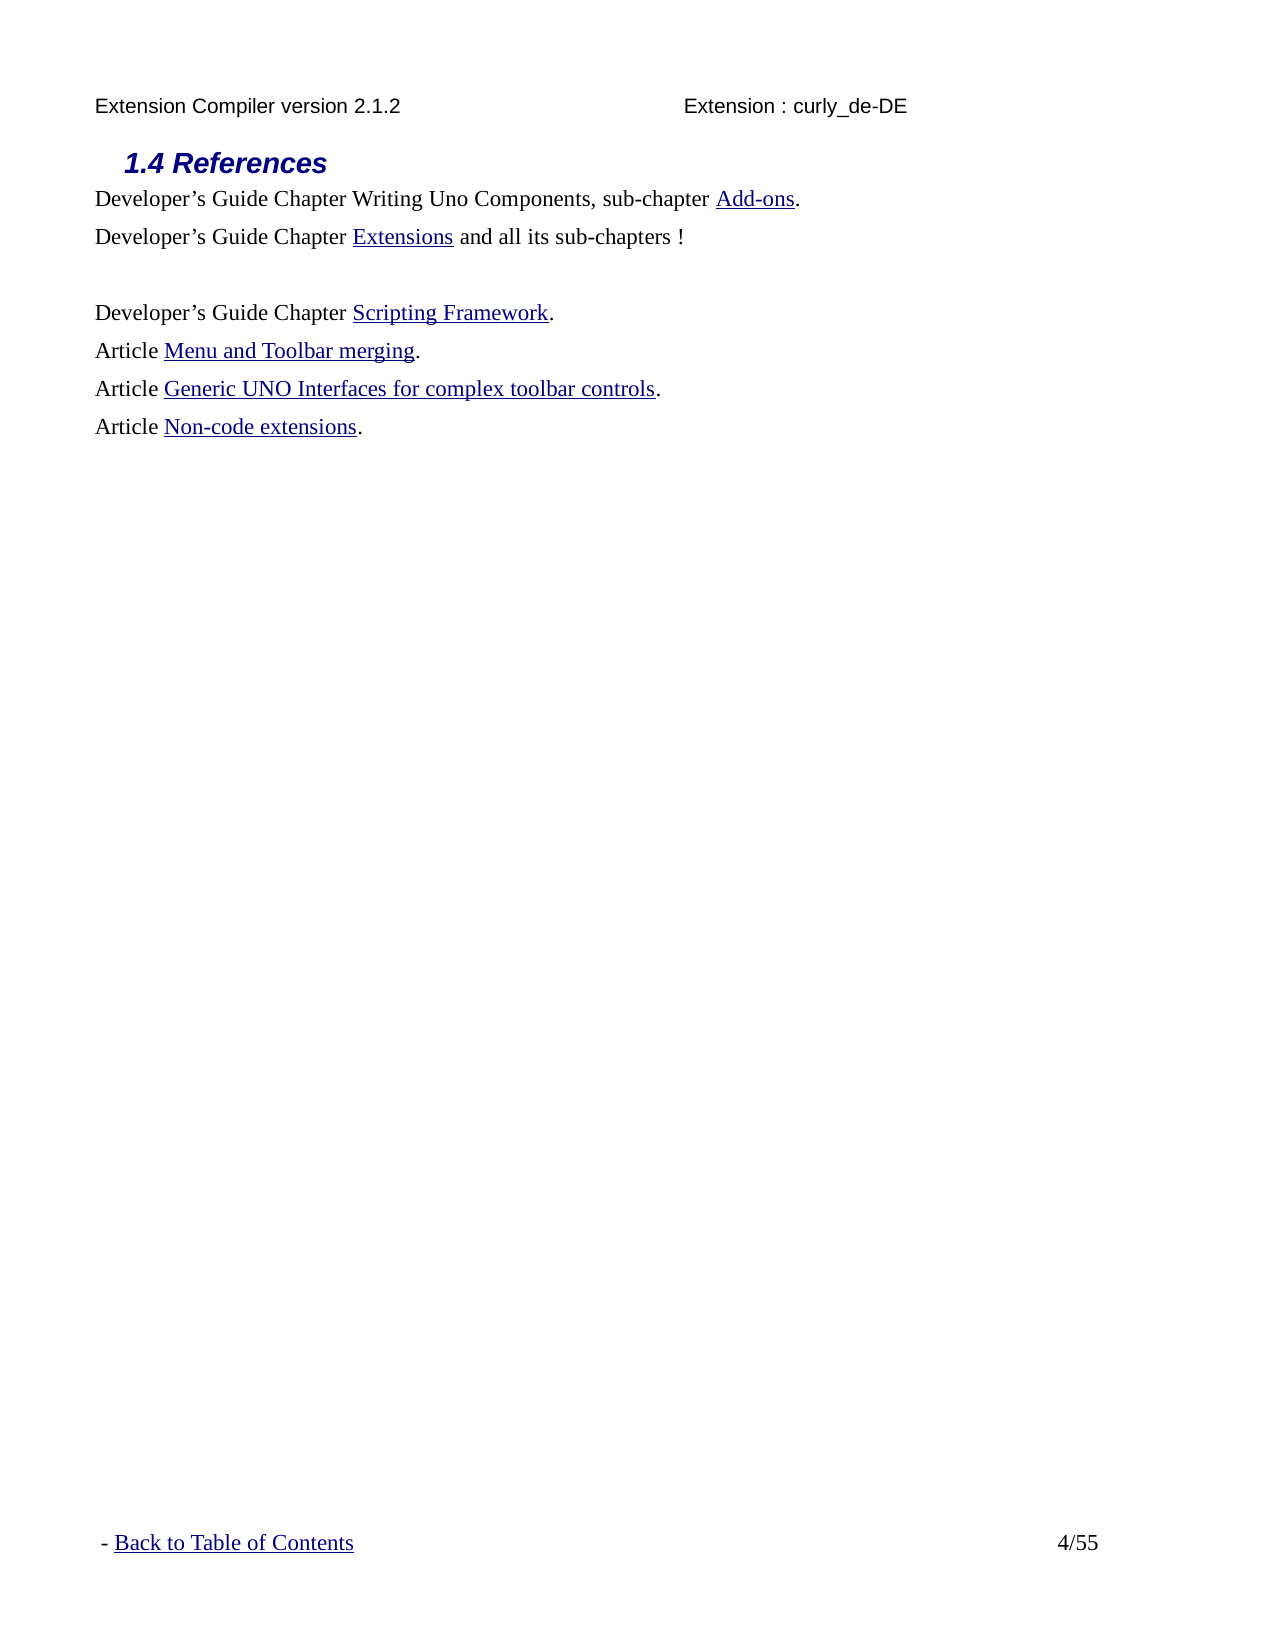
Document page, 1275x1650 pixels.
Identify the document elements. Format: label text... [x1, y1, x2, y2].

text Developer’s Guide Chapter Scripting Framework. [94, 300, 1181, 326]
text Article Generic UNO Interfaces for complex toolbar controls. [94, 376, 1181, 402]
subtitle References [124, 147, 1181, 180]
text Article Menu and Toolbar merging. [94, 338, 1181, 363]
text Article Non-code extensions. [94, 414, 1181, 439]
text Developer’s Guide Chapter Writing Uno Components, sub-chapter Add-ons. [94, 186, 1181, 211]
text Developer’s Guide Chapter Extensions and all its sub-chapters ! [94, 224, 1181, 249]
